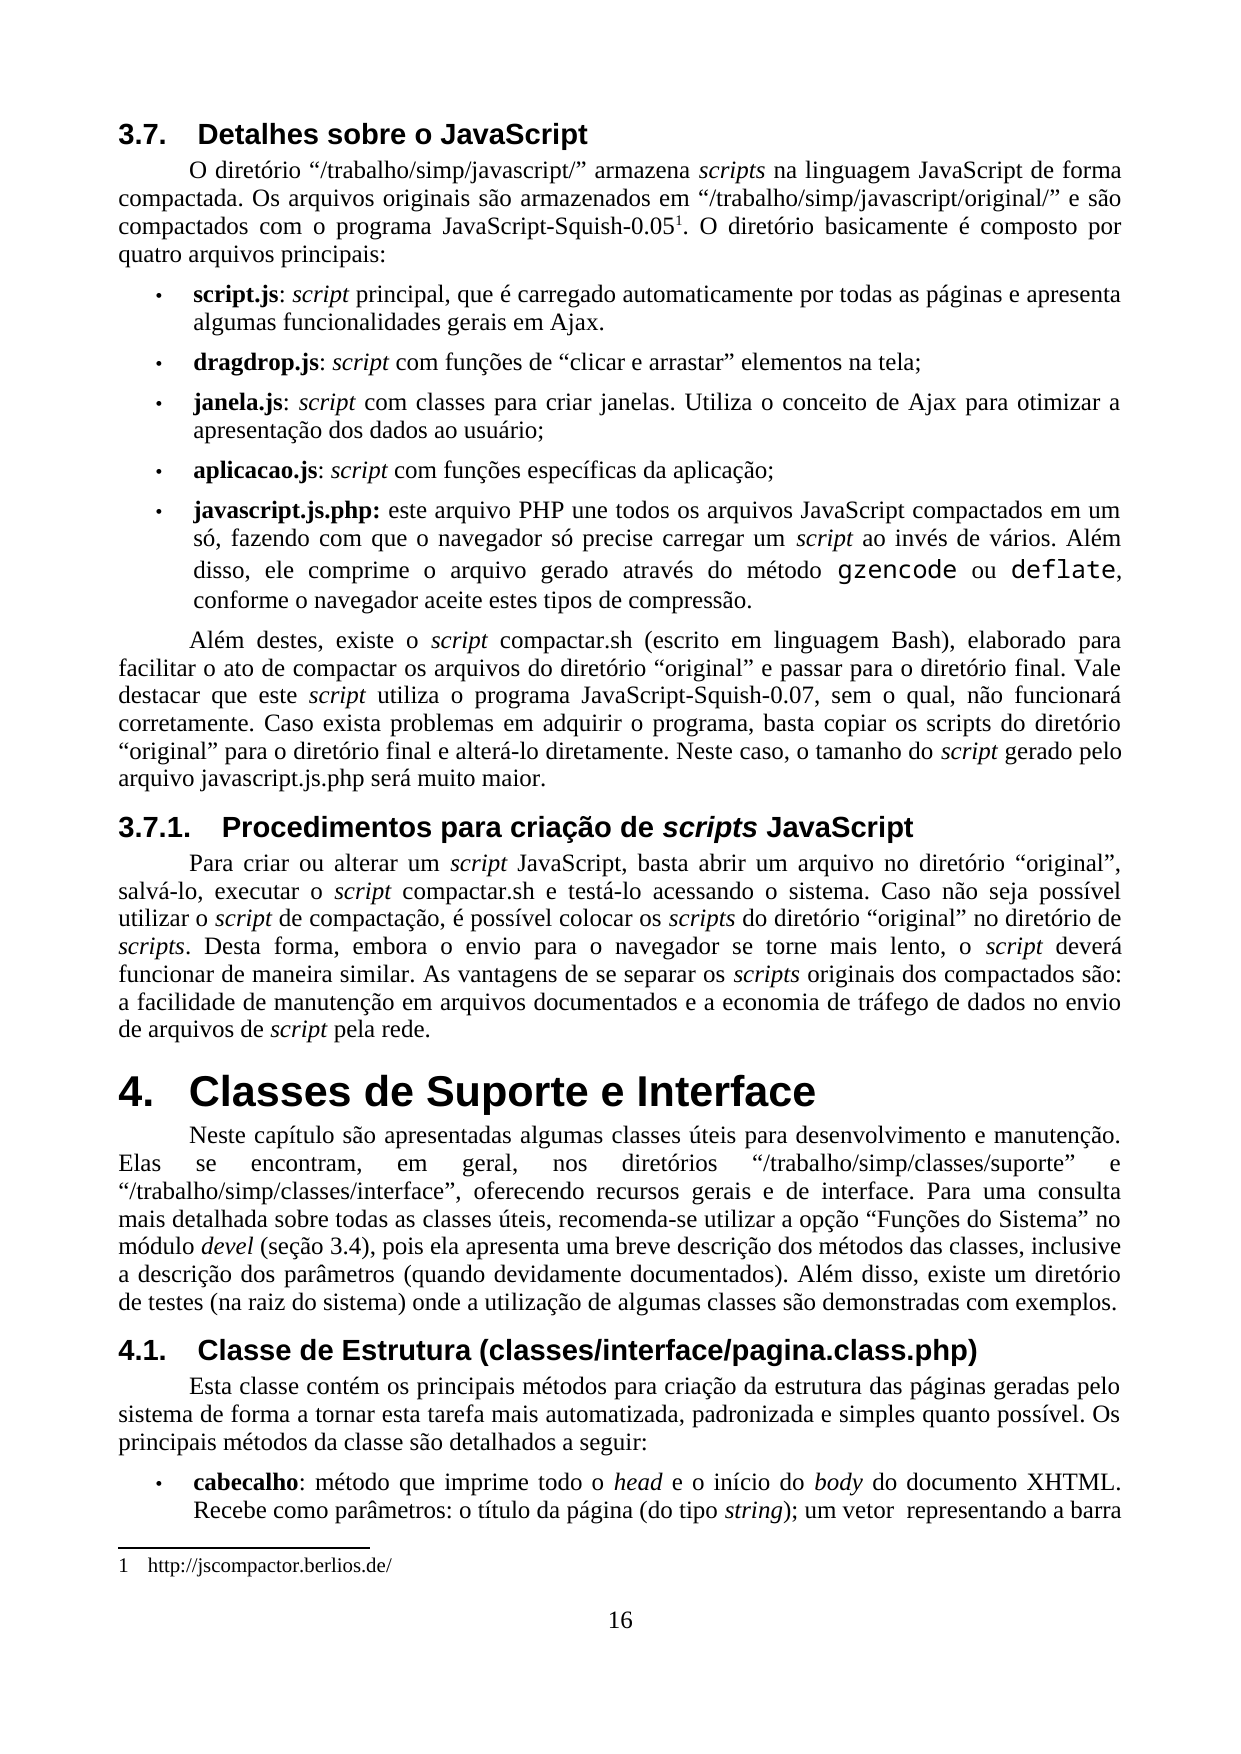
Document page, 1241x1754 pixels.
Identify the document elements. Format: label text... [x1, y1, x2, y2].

list janela.js: script com classes para criar janelas. Utiliza o conceito de Ajax para otimizar a apresentação dos dados ao usuário; [156, 388, 1122, 443]
subtitle Procedimentos para criação de scripts JavaScript [118, 811, 1122, 843]
list aplicacao.js: script com funções específicas da aplicação; [156, 456, 1122, 484]
list javascript.js.php: este arquivo PHP une todos os arquivos JavaScript compactados em um só, fazendo com que o navegador só precise carregar um script ao invés de vários. Além disso, ele comprime o arquivo gerado através do método gzencode ou deflate, conforme o navegador aceite estes tipos de compressão. [156, 496, 1122, 613]
text Além destes, existe o script compactar.sh (escrito em linguagem Bash), elaborado para facilitar o ato de compactar os arquivos do diretório “original” e passar para o diretório final. Vale destacar que este script utiliza o programa JavaScript-Squish-0.07, sem o qual, não funcionará corretamente. Caso exista problemas em adquirir o programa, basta copiar os scripts do diretório “original” para o diretório final e alterá-lo diretamente. Neste caso, o tamanho do script gerado pelo arquivo javascript.js.php será muito maior. [118, 626, 1122, 792]
text Esta classe contém os principais métodos para criação da estrutura das páginas geradas pelo sistema de forma a tornar esta tarefa mais automatizada, padronizada e simples quanto possível. Os principais métodos da classe são detalhados a seguir: [118, 1372, 1122, 1456]
subtitle Classes de Suporte e Interface [118, 1067, 1122, 1116]
list cabecalho: método que imprime todo o head e o início do body do documento XHTML. Recebe como parâmetros: o título da página (do tipo string); um vetor representando a barra [156, 1468, 1122, 1523]
subtitle Classe de Estrutura (classes/interface/pagina.class.php) [118, 1334, 1122, 1367]
text O diretório “/trabalho/simp/javascript/” armazena scripts na linguagem JavaScript de forma compactada. Os arquivos originais são armazenados em “/trabalho/simp/javascript/original/” e são compactados com o programa JavaScript-Squish-0.05. O diretório basicamente é composto por quatro arquivos principais: [118, 157, 1122, 267]
text http://jscompactor.berlios.de/ [118, 1554, 1122, 1577]
text Neste capítulo são apresentadas algumas classes úteis para desenvolvimento e manutenção. Elas se encontram, em geral, nos diretórios “/trabalho/simp/classes/suporte” e “/trabalho/simp/classes/interface”, oferecendo recursos gerais e de interface. Para uma consulta mais detalhada sobre todas as classes úteis, recomenda-se utilizar a opção “Funções do Sistema” no módulo devel (seção 3.4), pois ela apresenta uma breve descrição dos métodos das classes, inclusive a descrição dos parâmetros (quando devidamente documentados). Além disso, existe um diretório de testes (na raiz do sistema) onde a utilização de algumas classes são demonstradas com exemplos. [118, 1122, 1122, 1316]
subtitle Detalhes sobre o JavaScript [118, 118, 1122, 151]
text Para criar ou alterar um script JavaScript, basta abrir um arquivo no diretório “original”, salvá-lo, executar o script compactar.sh e testá-lo acessando o sistema. Caso não seja possível utilizar o script de compactação, é possível colocar os scripts do diretório “original” no diretório de scripts. Desta forma, embora o envio para o navegador se torne mais lento, o script deverá funcionar de maneira similar. As vantagens de se separar os scripts originais dos compactados são: a facilidade de manutenção em arquivos documentados e a economia de tráfego de dados no envio de arquivos de script pela rede. [118, 849, 1122, 1043]
list dragdrop.js: script com funções de “clicar e arrastar” elementos na tela; [156, 348, 1122, 376]
list script.js: script principal, que é carregado automaticamente por todas as páginas e apresenta algumas funcionalidades gerais em Ajax. [156, 280, 1122, 335]
